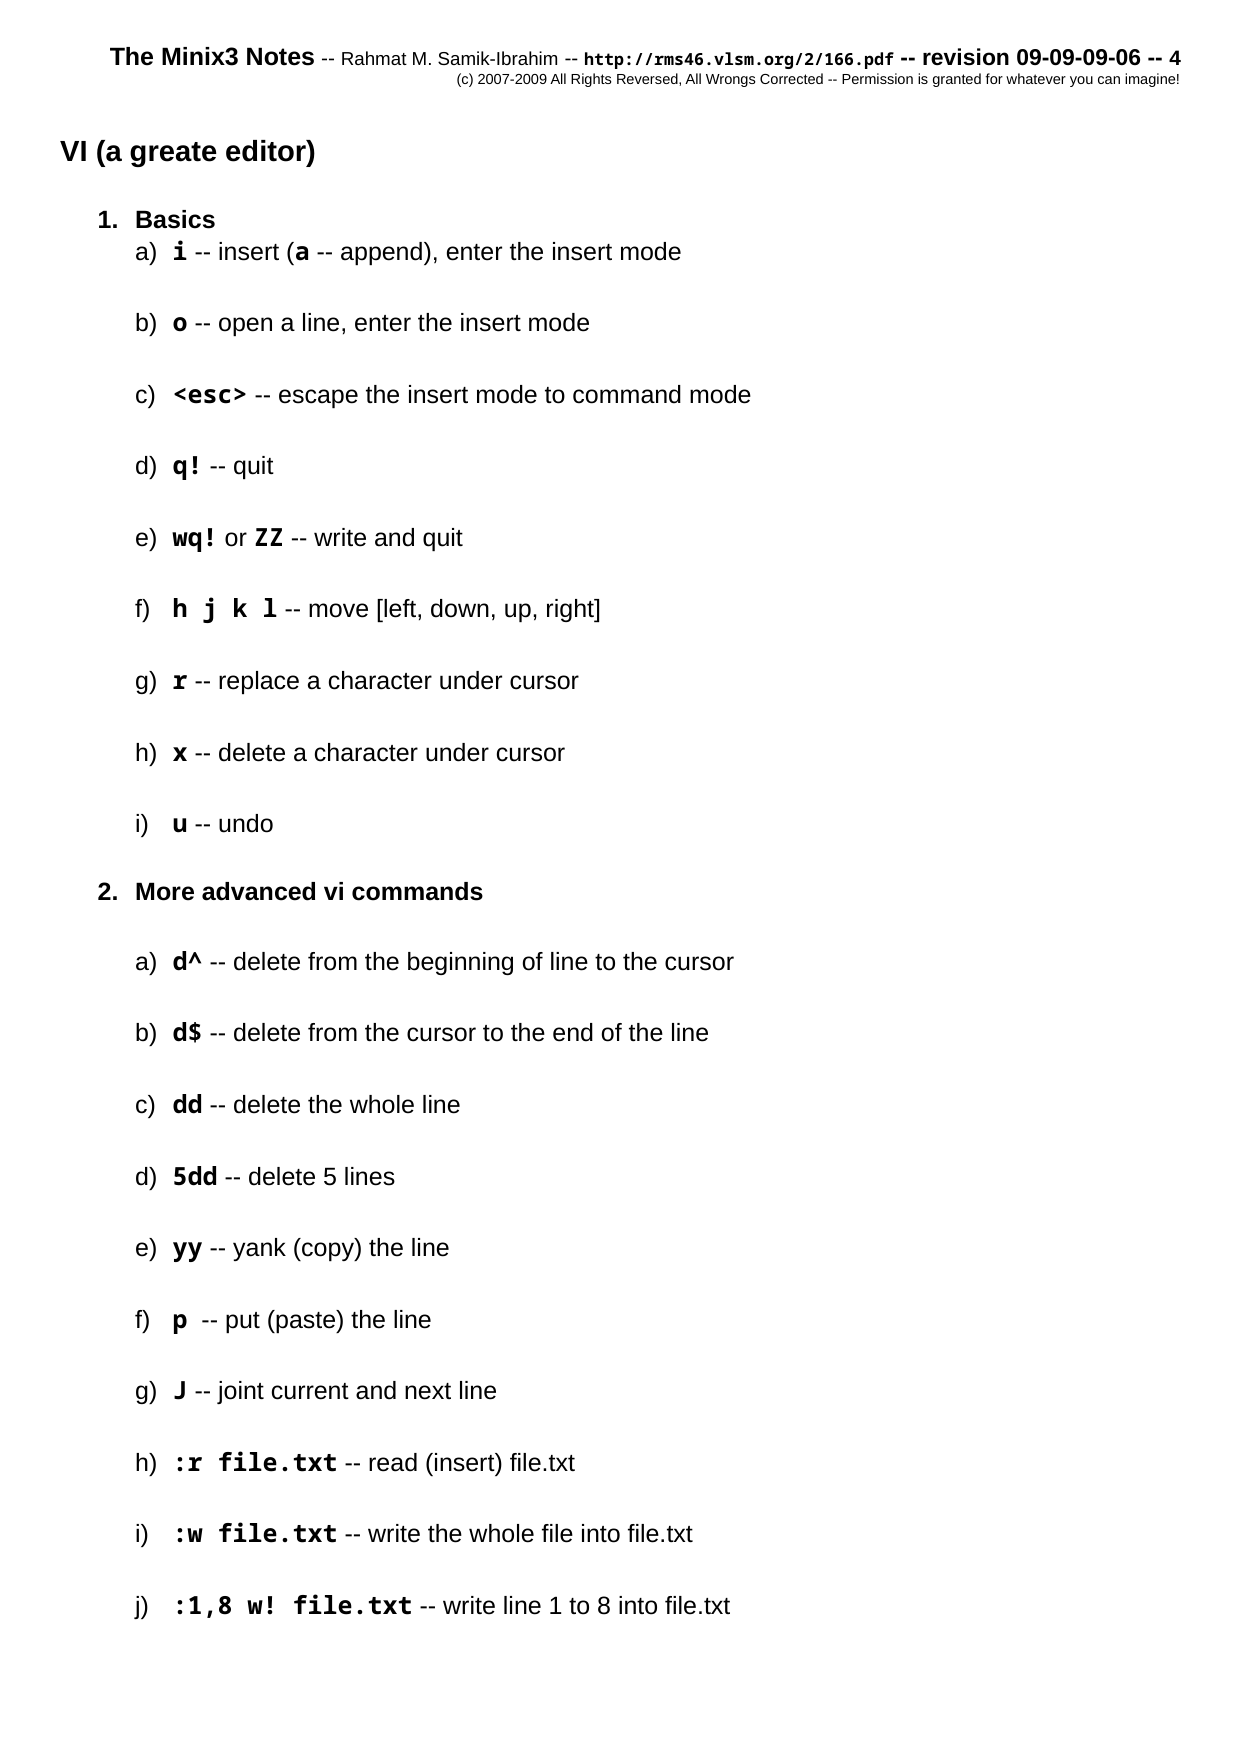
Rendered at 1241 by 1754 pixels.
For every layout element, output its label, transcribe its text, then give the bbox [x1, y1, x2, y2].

list d^ -- delete from the beginning of line to the cursor [135, 943, 1181, 978]
list :1,8 w! file.txt -- write line 1 to 8 into file.txt [135, 1588, 1181, 1622]
list q! -- quit [135, 448, 1181, 482]
list :w file.txt -- write the whole file into file.txt [135, 1516, 1181, 1550]
list yy -- yank (copy) the line [135, 1230, 1181, 1264]
list r -- replace a character under cursor [135, 663, 1181, 697]
list wq! or ZZ -- write and quit [135, 519, 1181, 553]
list h j k l -- move [left, down, up, right] [135, 591, 1181, 625]
list dd -- delete the whole line [135, 1087, 1181, 1121]
list More advanced vi commands [97, 877, 1181, 906]
list 5dd -- delete 5 lines [135, 1158, 1181, 1192]
list <esc> -- escape the insert mode to command mode [135, 376, 1181, 410]
list Basics [97, 205, 1181, 234]
list x -- delete a character under cursor [135, 734, 1181, 768]
list :r file.txt -- read (insert) file.txt [135, 1444, 1181, 1478]
list o -- open a line, enter the insert mode [135, 305, 1181, 339]
subtitle VI (a greate editor) [60, 134, 1181, 167]
list u -- undo [135, 806, 1181, 840]
list J -- joint current and next line [135, 1373, 1181, 1407]
list i -- insert (a -- append), enter the insert mode [135, 234, 1181, 268]
list p -- put (paste) the line [135, 1301, 1181, 1335]
list d$ -- delete from the cursor to the end of the line [135, 1015, 1181, 1049]
